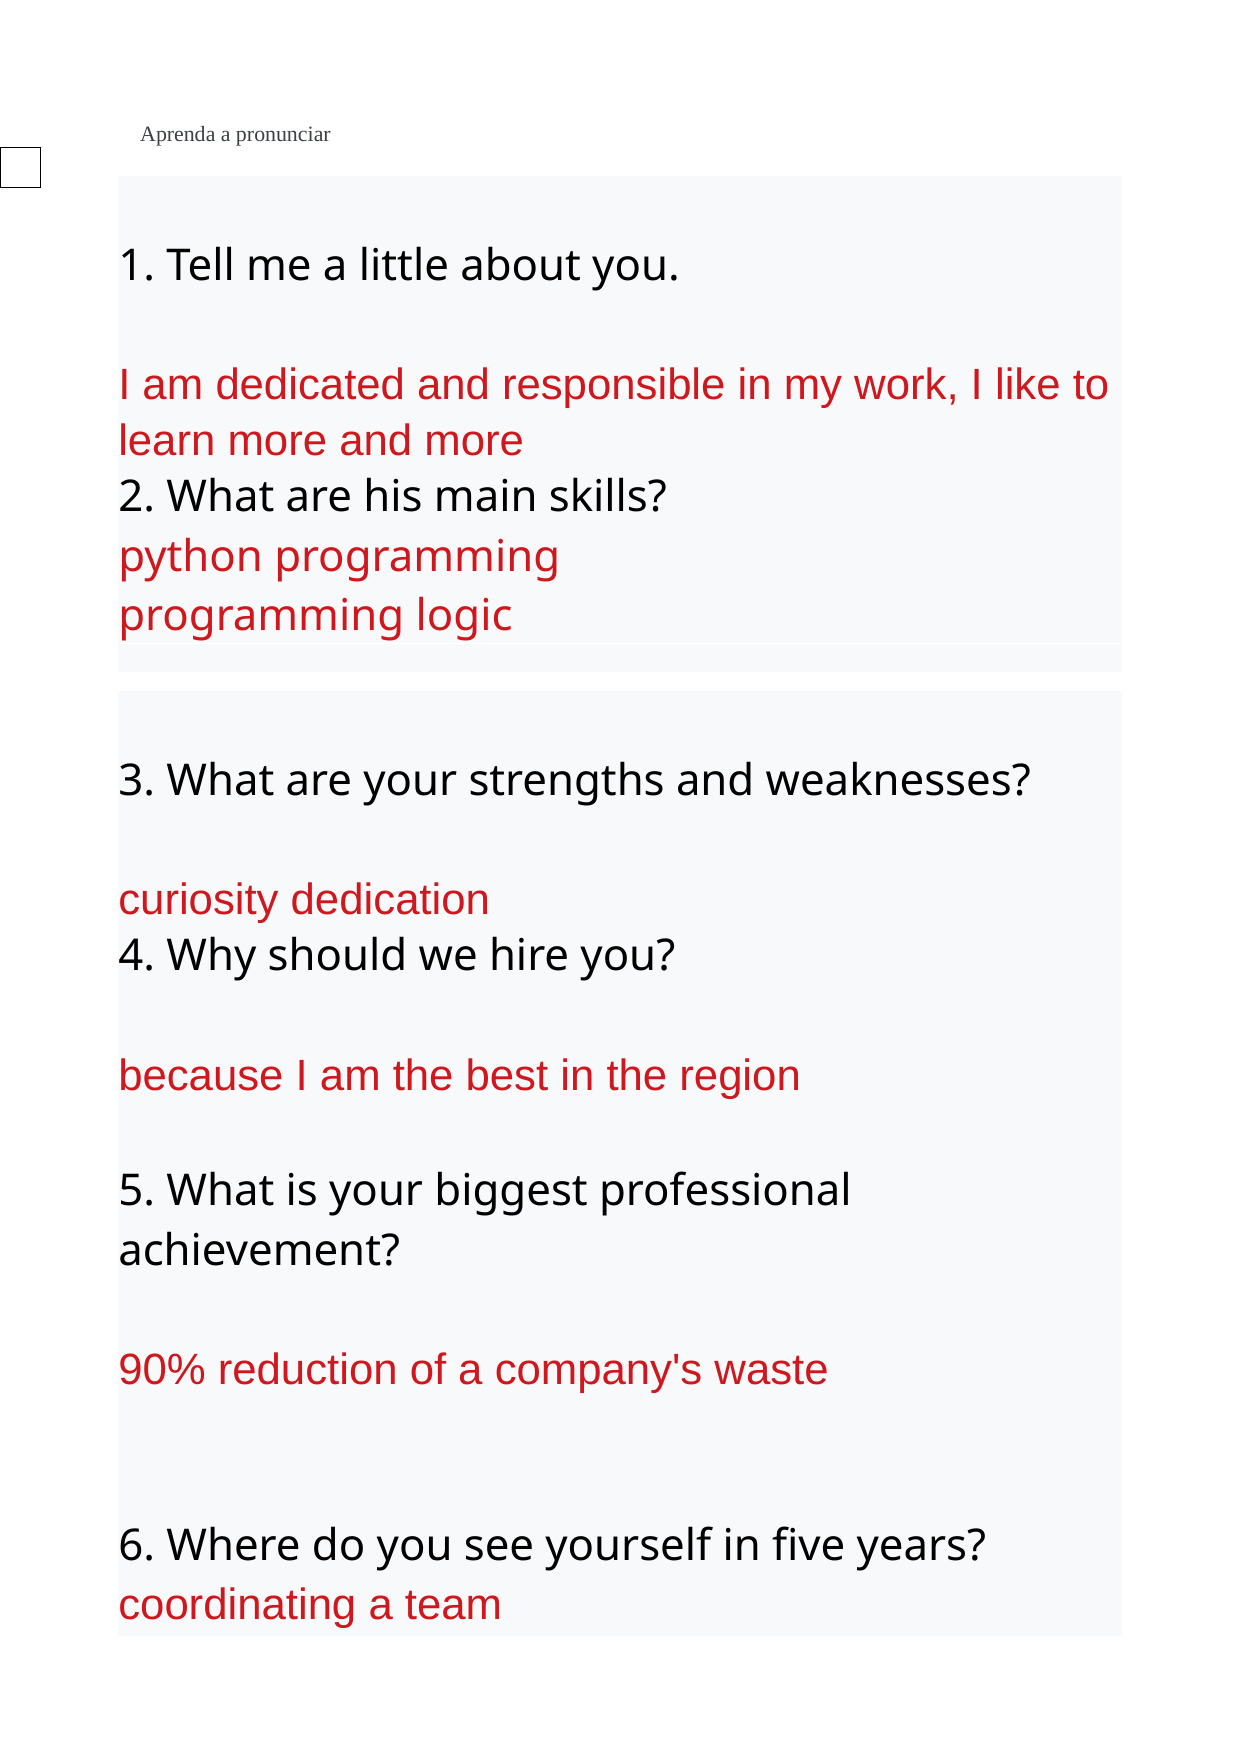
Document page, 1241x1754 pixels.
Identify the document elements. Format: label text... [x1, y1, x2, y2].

text I am dedicated and responsible in my work, I like to learn more and more [118, 293, 1122, 465]
text curiosity dedication [118, 808, 1122, 924]
text 4. Why should we hire you? [118, 924, 1122, 984]
text 90% reduction of a company's waste [118, 1278, 1122, 1394]
text 6. Where do you see yourself in five years? coordinating a team [118, 1513, 1122, 1629]
text 1. Tell me a little about you. [118, 233, 1122, 293]
text python programming [118, 524, 1122, 584]
text 5. What is your biggest professional achievement? [118, 1159, 1122, 1278]
text 3. What are your strengths and weaknesses? [118, 749, 1122, 808]
text Aprenda a pronunciar [134, 118, 1122, 147]
text 2. What are his main skills? [118, 465, 1122, 524]
text programming logic [118, 584, 1122, 643]
text because I am the best in the region [118, 984, 1122, 1099]
